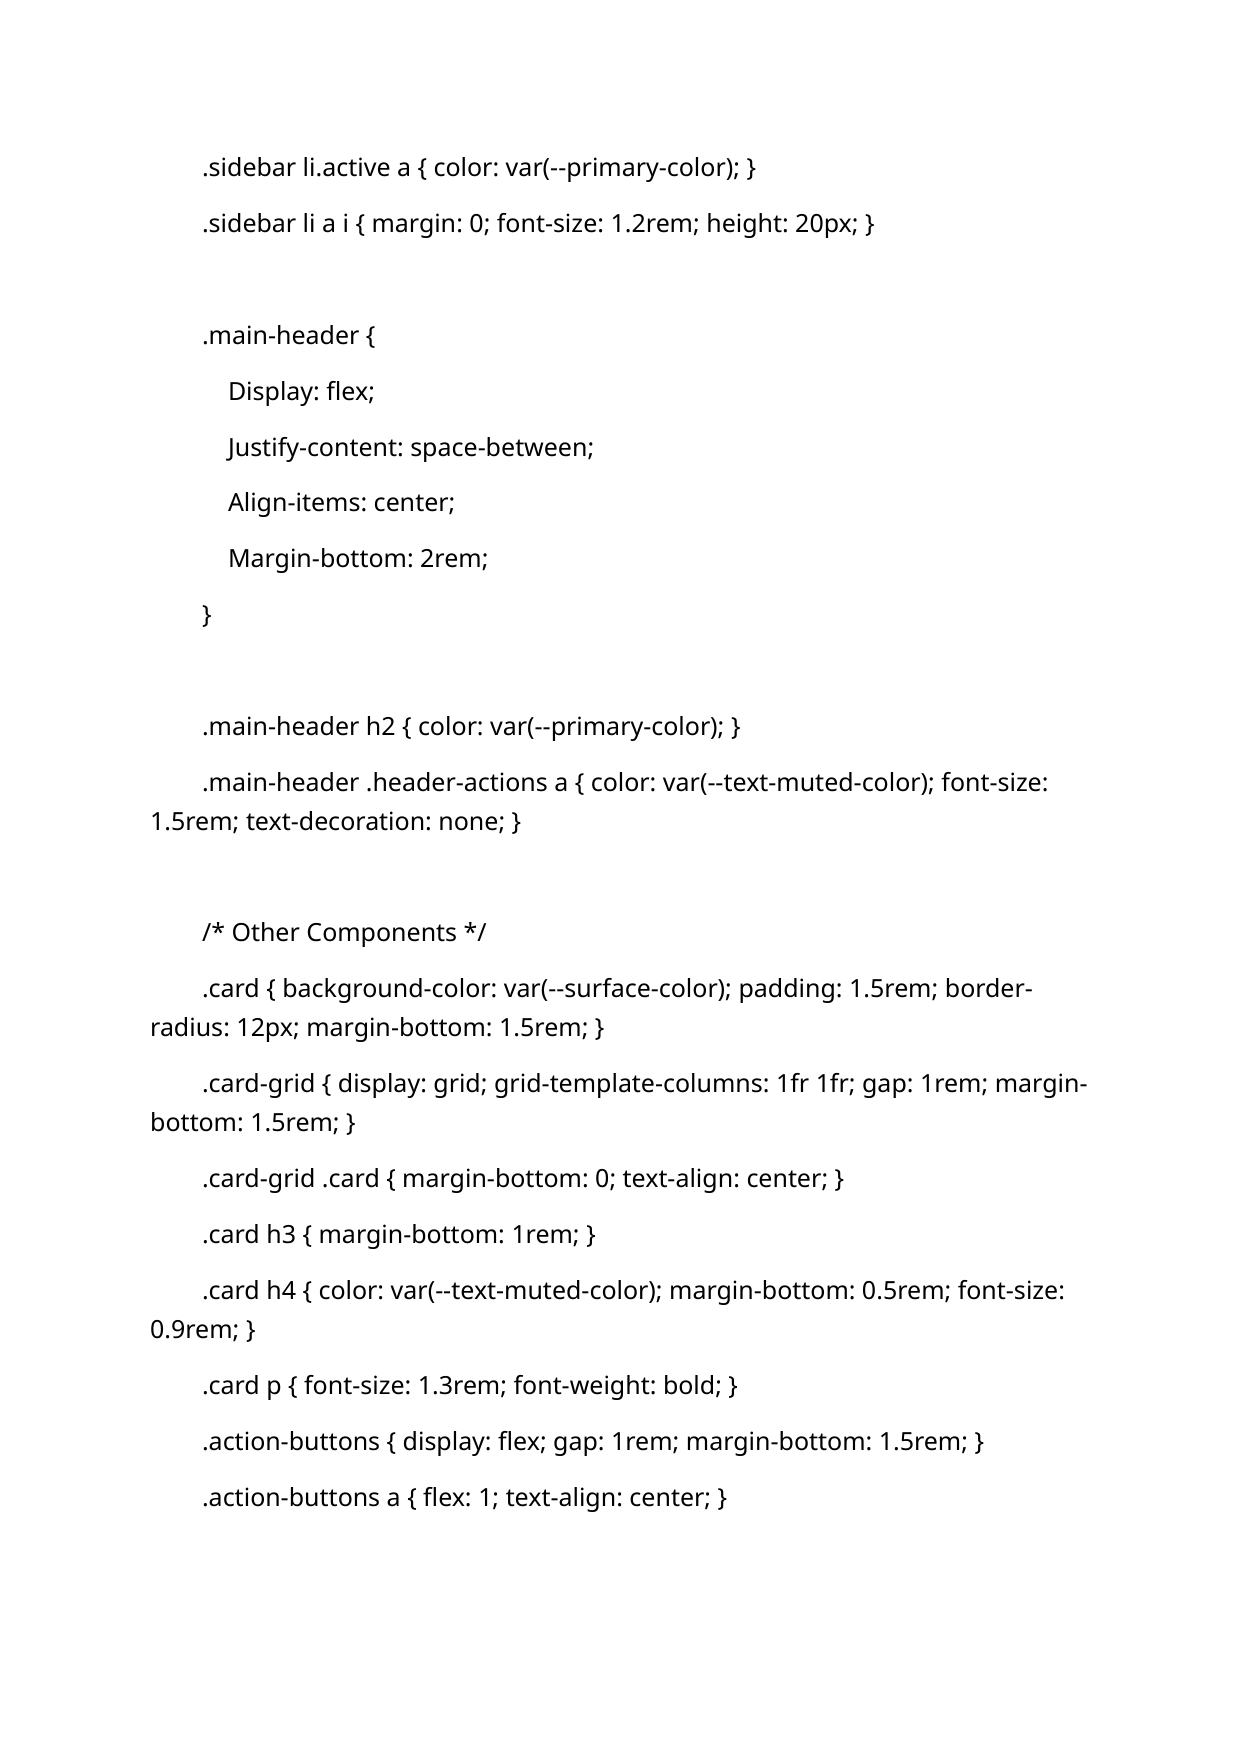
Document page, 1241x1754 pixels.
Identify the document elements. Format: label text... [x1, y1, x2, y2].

text Margin-bottom: 2rem; [150, 541, 1090, 575]
text } [150, 597, 1090, 631]
text .action-buttons { display: flex; gap: 1rem; margin-bottom: 1.5rem; } [150, 1423, 1090, 1457]
text .main-header .header-actions a { color: var(--text-muted-color); font-size: 1.5rem; text-decoration: none; } [150, 764, 1090, 837]
text Justify-content: space-between; [150, 429, 1090, 463]
text .main-header h2 { color: var(--primary-color); } [150, 708, 1090, 742]
text Align-items: center; [150, 485, 1090, 519]
text .card { background-color: var(--surface-color); padding: 1.5rem; border-radius: 12px; margin-bottom: 1.5rem; } [150, 971, 1090, 1044]
text .card-grid .card { margin-bottom: 0; text-align: center; } [150, 1161, 1090, 1195]
text .card h3 { margin-bottom: 1rem; } [150, 1217, 1090, 1251]
text .card-grid { display: grid; grid-template-columns: 1fr 1fr; gap: 1rem; margin-bottom: 1.5rem; } [150, 1066, 1090, 1139]
text .sidebar li.active a { color: var(--primary-color); } [150, 150, 1090, 184]
text .action-buttons a { flex: 1; text-align: center; } [150, 1479, 1090, 1513]
text .main-header { [150, 317, 1090, 352]
text Display: flex; [150, 373, 1090, 407]
text .sidebar li a i { margin: 0; font-size: 1.2rem; height: 20px; } [150, 206, 1090, 240]
text .card p { font-size: 1.3rem; font-weight: bold; } [150, 1367, 1090, 1402]
text /* Other Components */ [150, 915, 1090, 949]
text .card h4 { color: var(--text-muted-color); margin-bottom: 0.5rem; font-size: 0.9rem; } [150, 1272, 1090, 1346]
